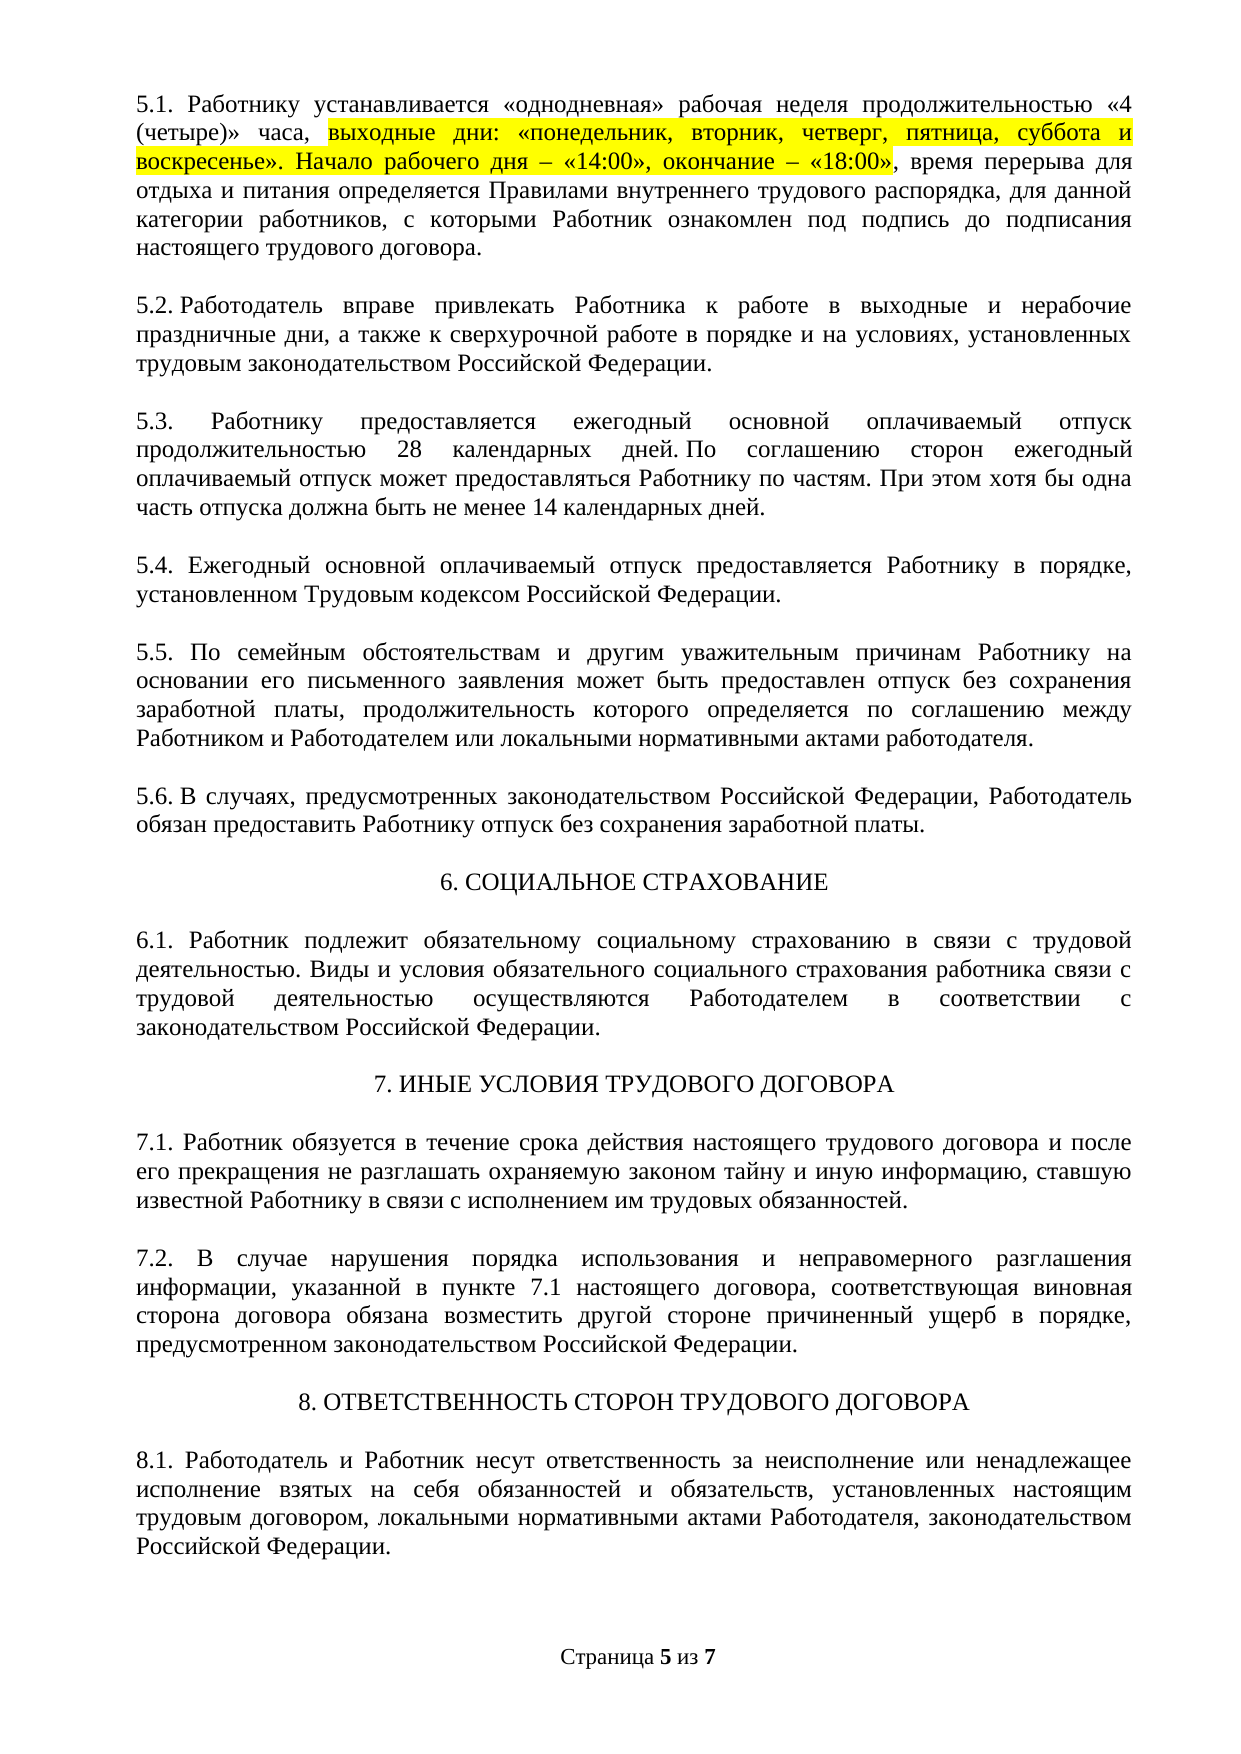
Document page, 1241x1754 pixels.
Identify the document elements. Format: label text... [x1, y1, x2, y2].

text 5.5. По семейным обстоятельствам и другим уважительным причинам Работнику на основании его письменного заявления может быть предоставлен отпуск без сохранения заработной платы, продолжительность которого определяется по соглашению между Работником и Работодателем или локальными нормативными актами работодателя. [136, 637, 1133, 752]
text 6. СОЦИАЛЬНОЕ СТРАХОВАНИЕ [136, 867, 1133, 896]
text 5.6. В случаях, предусмотренных законодательством Российской Федерации, Работодатель обязан предоставить Работнику отпуск без сохранения заработной платы. [136, 781, 1133, 838]
text 8.1. Работодатель и Работник несут ответственность за неисполнение или ненадлежащее исполнение взятых на себя обязанностей и обязательств, установленных настоящим трудовым договором, локальными нормативными актами Работодателя, законодательством Российской Федерации. [136, 1445, 1133, 1560]
text 7.2. В случае нарушения порядка использования и неправомерного разглашения информации, указанной в пункте 7.1 настоящего договора, соответствующая виновная сторона договора обязана возместить другой стороне причиненный ущерб в порядке, предусмотренном законодательством Российской Федерации. [136, 1243, 1133, 1358]
text 7.1. Работник обязуется в течение срока действия настоящего трудового договора и после его прекращения не разглашать охраняемую законом тайну и иную информацию, ставшую известной Работнику в связи с исполнением им трудовых обязанностей. [136, 1127, 1133, 1214]
text 8. ОТВЕТСТВЕННОСТЬ СТОРОН ТРУДОВОГО ДОГОВОРА [136, 1387, 1133, 1416]
text 5.2. Работодатель вправе привлекать Работника к работе в выходные и нерабочие праздничные дни, а также к сверхурочной работе в порядке и на условиях, установленных трудовым законодательством Российской Федерации. [136, 290, 1133, 377]
text 5.1. Работнику устанавливается «однодневная» рабочая неделя продолжительностью «4 (четыре)» часа, выходные дни: «понедельник, вторник, четверг, пятница, суббота и воскресенье». Начало рабочего дня – «14:00», окончание – «18:00», время перерыва для отдыха и питания определяется Правилами внутреннего трудового распорядка, для данной категории работников, с которыми Работник ознакомлен под подпись до подписания настоящего трудового договора. [136, 89, 1133, 261]
text 6.1. Работник подлежит обязательному социальному страхованию в связи с трудовой деятельностью. Виды и условия обязательного социального страхования работника связи с трудовой деятельностью осуществляются Работодателем в соответствии с законодательством Российской Федерации. [136, 925, 1133, 1040]
text 5.4. Ежегодный основной оплачиваемый отпуск предоставляется Работнику в порядке, установленном Трудовым кодексом Российской Федерации. [136, 550, 1133, 607]
text 5.3. Работнику предоставляется ежегодный основной оплачиваемый отпуск продолжительностью 28 календарных дней. По соглашению сторон ежегодный оплачиваемый отпуск может предоставляться Работнику по частям. При этом хотя бы одна часть отпуска должна быть не менее 14 календарных дней. [136, 406, 1133, 521]
text 7. ИНЫЕ УСЛОВИЯ ТРУДОВОГО ДОГОВОРА [136, 1069, 1133, 1098]
